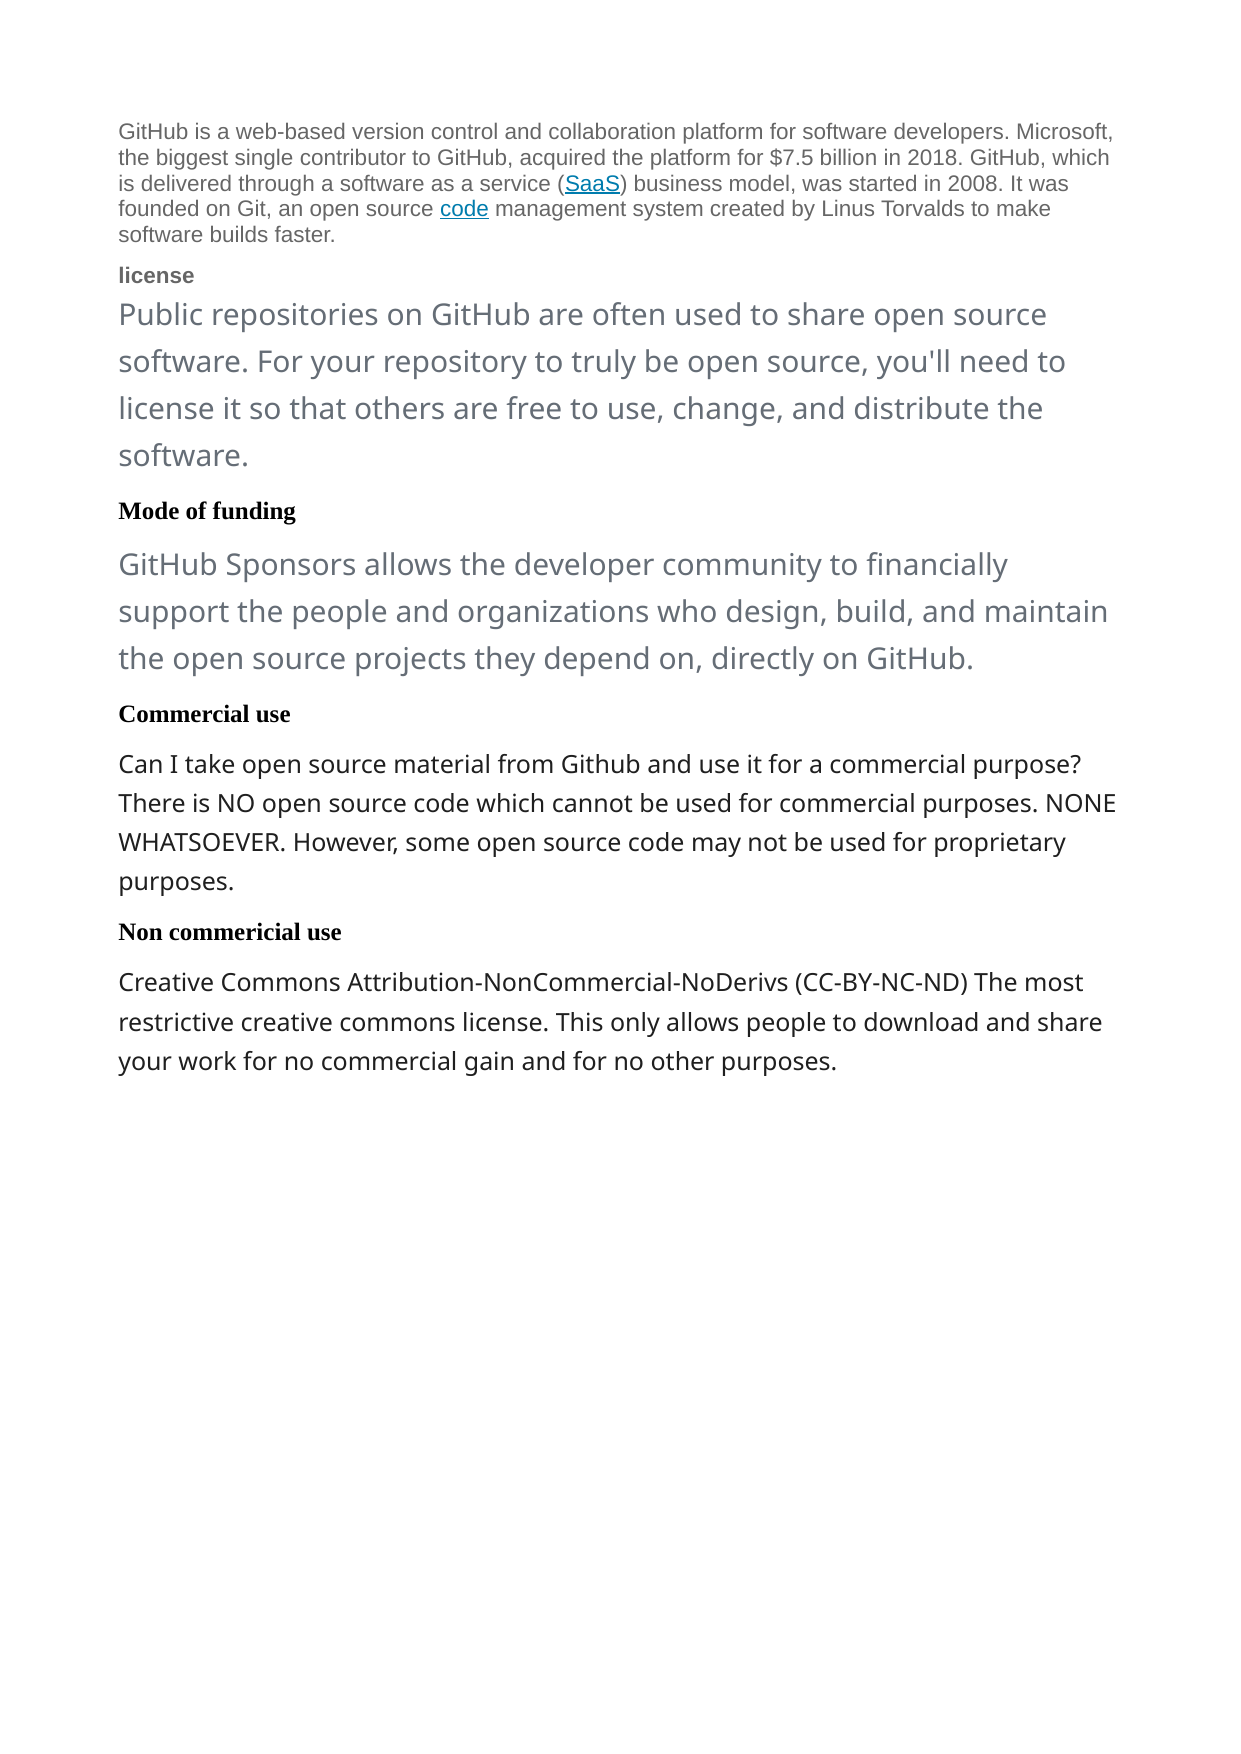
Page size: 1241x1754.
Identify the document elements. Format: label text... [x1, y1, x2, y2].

text Can I take open source material from Github and use it for a commercial purpose? There is NO open source code which cannot be used for commercial purposes. NONE WHATSOEVER. However, some open source code may not be used for proprietary purposes. [118, 746, 1122, 898]
text Mode of funding [118, 496, 1122, 524]
text GitHub Sponsors allows the developer community to financially support the people and organizations who design, build, and maintain the open source projects they depend on, directly on GitHub. [118, 543, 1122, 678]
text GitHub is a web-based version control and collaboration platform for software developers. Microsoft, the biggest single contributor to GitHub, acquired the platform for $7.5 billion in 2018. GitHub, which is delivered through a software as a service (SaaS) business model, was started in 2008. It was founded on Git, an open source code management system created by Linus Torvalds to make software builds faster. [118, 118, 1122, 247]
text Commercial use [118, 699, 1122, 727]
text license Public repositories on GitHub are often used to share open source software. For your repository to truly be open source, you'll need to license it so that others are free to use, change, and distribute the software. [118, 262, 1122, 475]
text Non commericial use [118, 917, 1122, 946]
text Creative Commons Attribution-NonCommercial-NoDerivs (CC-BY-NC-ND) The most restrictive creative commons license. This only allows people to download and share your work for no commercial gain and for no other purposes. [118, 965, 1122, 1111]
